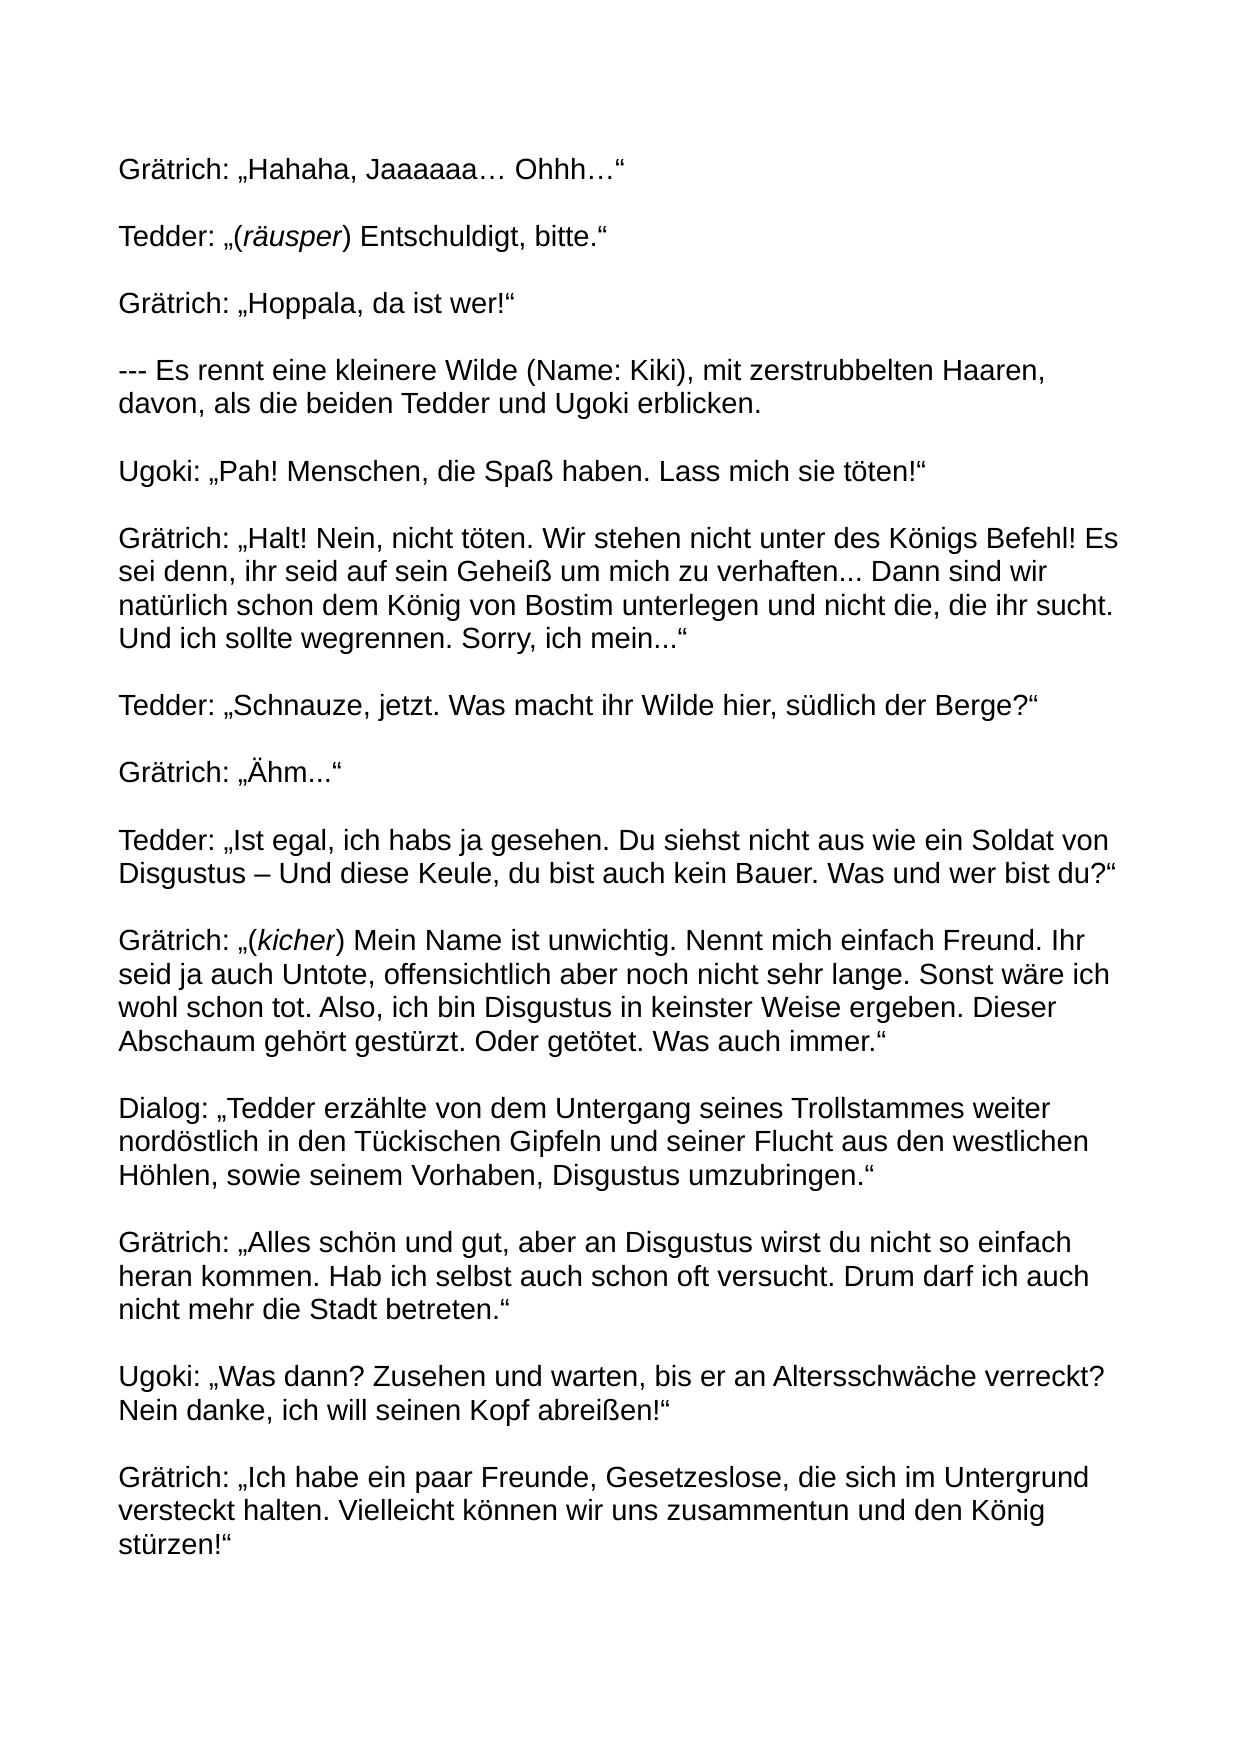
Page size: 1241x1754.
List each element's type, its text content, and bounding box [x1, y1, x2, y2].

text Grätrich: „Hahaha, Jaaaaaa… Ohhh…“ [118, 152, 1122, 185]
text Grätrich: „(kicher) Mein Name ist unwichtig. Nennt mich einfach Freund. Ihr seid ja auch Untote, offensichtlich aber noch nicht sehr lange. Sonst wäre ich wohl schon tot. Also, ich bin Disgustus in keinster Weise ergeben. Dieser Abschaum gehört gestürzt. Oder getötet. Was auch immer.“ [118, 923, 1122, 1057]
text Grätrich: „Alles schön und gut, aber an Disgustus wirst du nicht so einfach heran kommen. Hab ich selbst auch schon oft versucht. Drum darf ich auch nicht mehr die Stadt betreten.“ [118, 1225, 1122, 1326]
text Grätrich: „Hoppala, da ist wer!“ [118, 286, 1122, 319]
text --- Es rennt eine kleinere Wilde (Name: Kiki), mit zerstrubbelten Haaren, davon, als die beiden Tedder und Ugoki erblicken. [118, 353, 1122, 420]
text Ugoki: „Was dann? Zusehen und warten, bis er an Altersschwäche verreckt? Nein danke, ich will seinen Kopf abreißen!“ [118, 1359, 1122, 1426]
text Ugoki: „Pah! Menschen, die Spaß haben. Lass mich sie töten!“ [118, 453, 1122, 487]
text Grätrich: „Halt! Nein, nicht töten. Wir stehen nicht unter des Königs Befehl! Es sei denn, ihr seid auf sein Geheiß um mich zu verhaften... Dann sind wir natürlich schon dem König von Bostim unterlegen und nicht die, die ihr sucht. Und ich sollte wegrennen. Sorry, ich mein...“ [118, 521, 1122, 655]
text Tedder: „(räusper) Entschuldigt, bitte.“ [118, 219, 1122, 252]
text Grätrich: „Ich habe ein paar Freunde, Gesetzeslose, die sich im Untergrund versteckt halten. Vielleicht können wir uns zusammentun und den König stürzen!“ [118, 1460, 1122, 1560]
text Dialog: „Tedder erzählte von dem Untergang seines Trollstammes weiter nordöstlich in den Tückischen Gipfeln und seiner Flucht aus den westlichen Höhlen, sowie seinem Vorhaben, Disgustus umzubringen.“ [118, 1091, 1122, 1191]
text Grätrich: „Ähm...“ [118, 755, 1122, 789]
text Tedder: „Schnauze, jetzt. Was macht ihr Wilde hier, südlich der Berge?“ [118, 688, 1122, 722]
text Tedder: „Ist egal, ich habs ja gesehen. Du siehst nicht aus wie ein Soldat von Disgustus – Und diese Keule, du bist auch kein Bauer. Was und wer bist du?“ [118, 822, 1122, 889]
